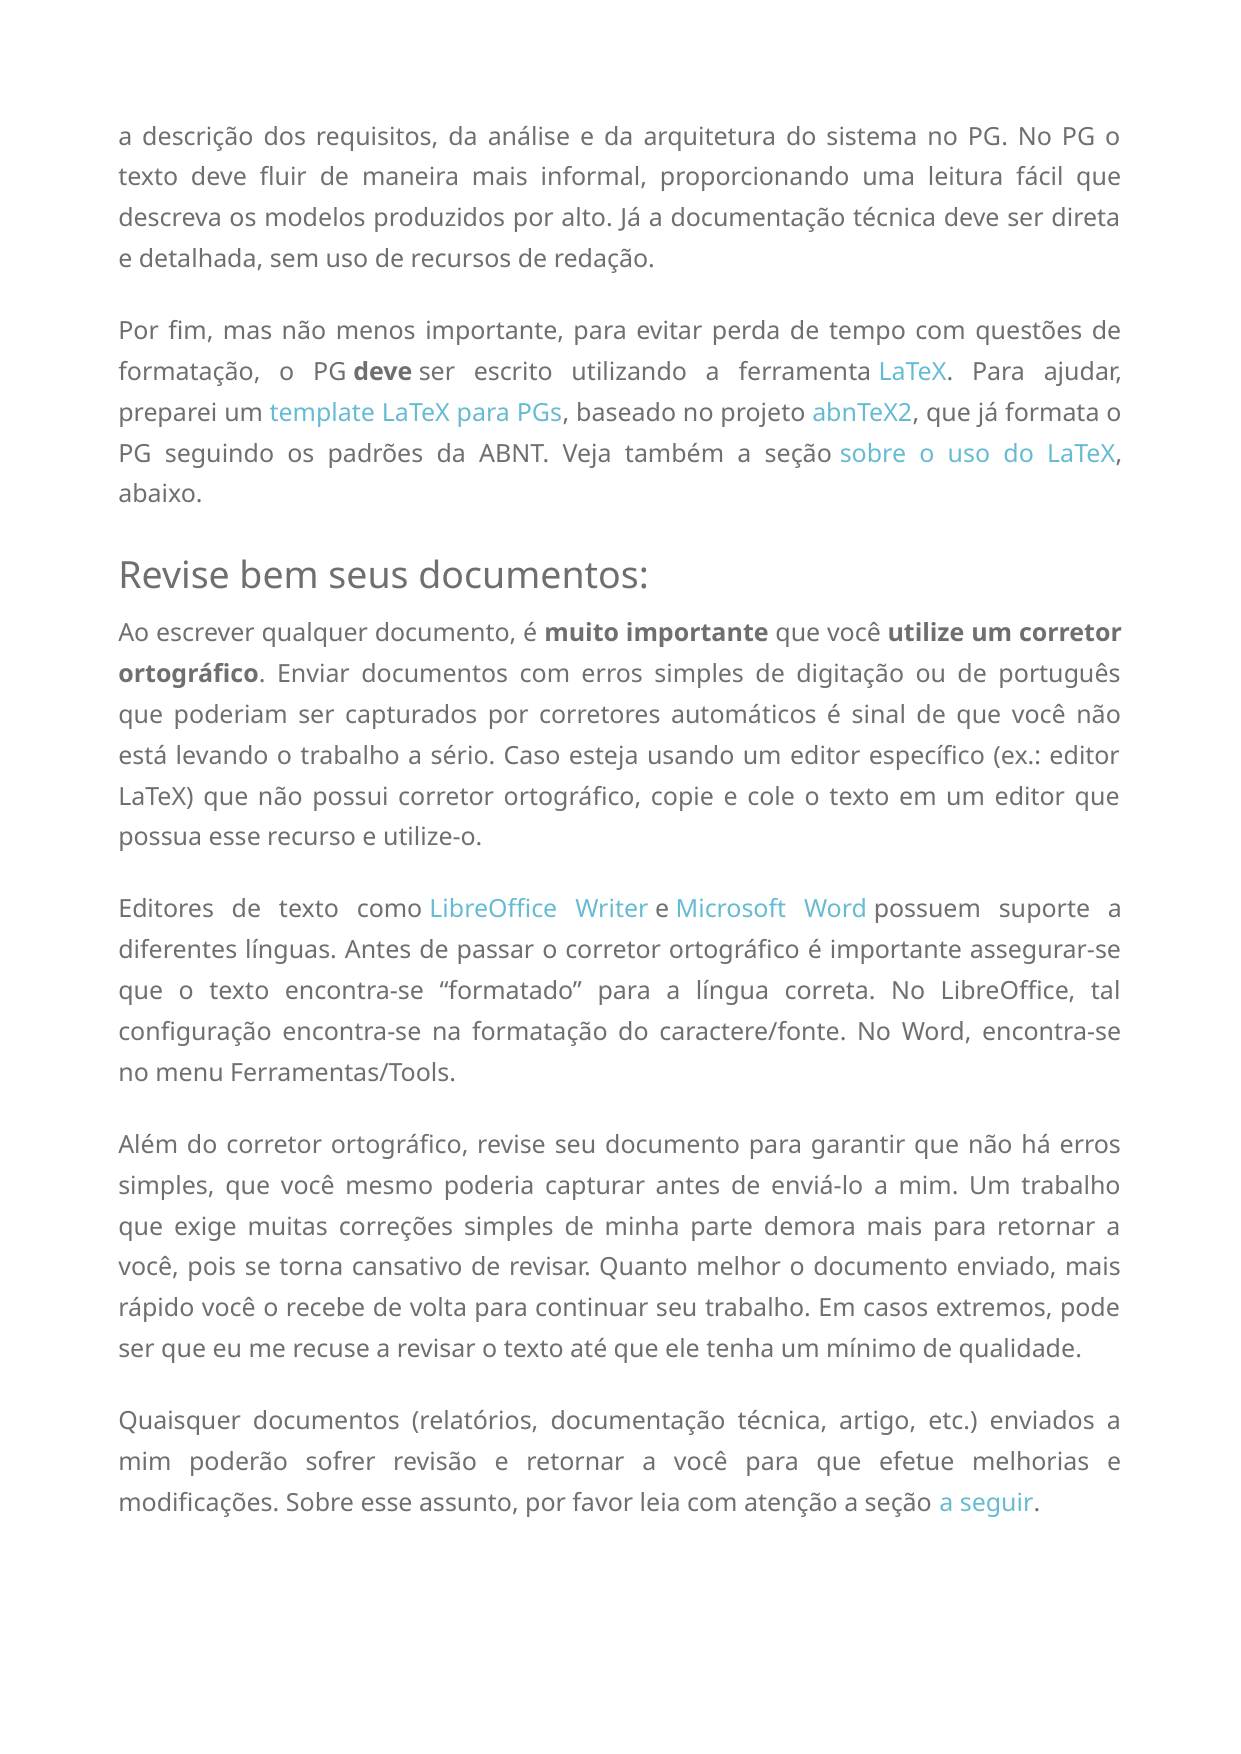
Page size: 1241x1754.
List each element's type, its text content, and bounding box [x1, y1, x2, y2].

text Além do corretor ortográfico, revise seu documento para garantir que não há erros simples, que você mesmo poderia capturar antes de enviá-lo a mim. Um trabalho que exige muitas correções simples de minha parte demora mais para retornar a você, pois se torna cansativo de revisar. Quanto melhor o documento enviado, mais rápido você o recebe de volta para continuar seu trabalho. Em casos extremos, pode ser que eu me recuse a revisar o texto até que ele tenha um mínimo de qualidade. [118, 1126, 1122, 1365]
text Editores de texto como LibreOffice Writer e Microsoft Word possuem suporte a diferentes línguas. Antes de passar o corretor ortográfico é importante assegurar-se que o texto encontra-se “formatado” para a língua correta. No LibreOffice, tal configuração encontra-se na formatação do caractere/fonte. No Word, encontra-se no menu Ferramentas/Tools. [118, 891, 1122, 1088]
text Quaisquer documentos (relatórios, documentação técnica, artigo, etc.) enviados a mim poderão sofrer revisão e retornar a você para que efetue melhorias e modificações. Sobre esse assunto, por favor leia com atenção a seção a seguir. [118, 1403, 1122, 1518]
text Por fim, mas não menos importante, para evitar perda de tempo com questões de formatação, o PG deve ser escrito utilizando a ferramenta LaTeX. Para ajudar, preparei um template LaTeX para PGs, baseado no projeto abnTeX2, que já formata o PG seguindo os padrões da ABNT. Veja também a seção sobre o uso do LaTeX, abaixo. [118, 313, 1122, 510]
subtitle Revise bem seus documentos: [118, 548, 1122, 599]
text Ao escrever qualquer documento, é muito importante que você utilize um corretor ortográfico. Enviar documentos com erros simples de digitação ou de português que poderiam ser capturados por corretores automáticos é sinal de que você não está levando o trabalho a sério. Caso esteja usando um editor específico (ex.: editor LaTeX) que não possui corretor ortográfico, copie e cole o texto em um editor que possua esse recurso e utilize-o. [118, 615, 1122, 853]
text a descrição dos requisitos, da análise e da arquitetura do sistema no PG. No PG o texto deve fluir de maneira mais informal, proporcionando uma leitura fácil que descreva os modelos produzidos por alto. Já a documentação técnica deve ser direta e detalhada, sem uso de recursos de redação. [118, 118, 1122, 275]
